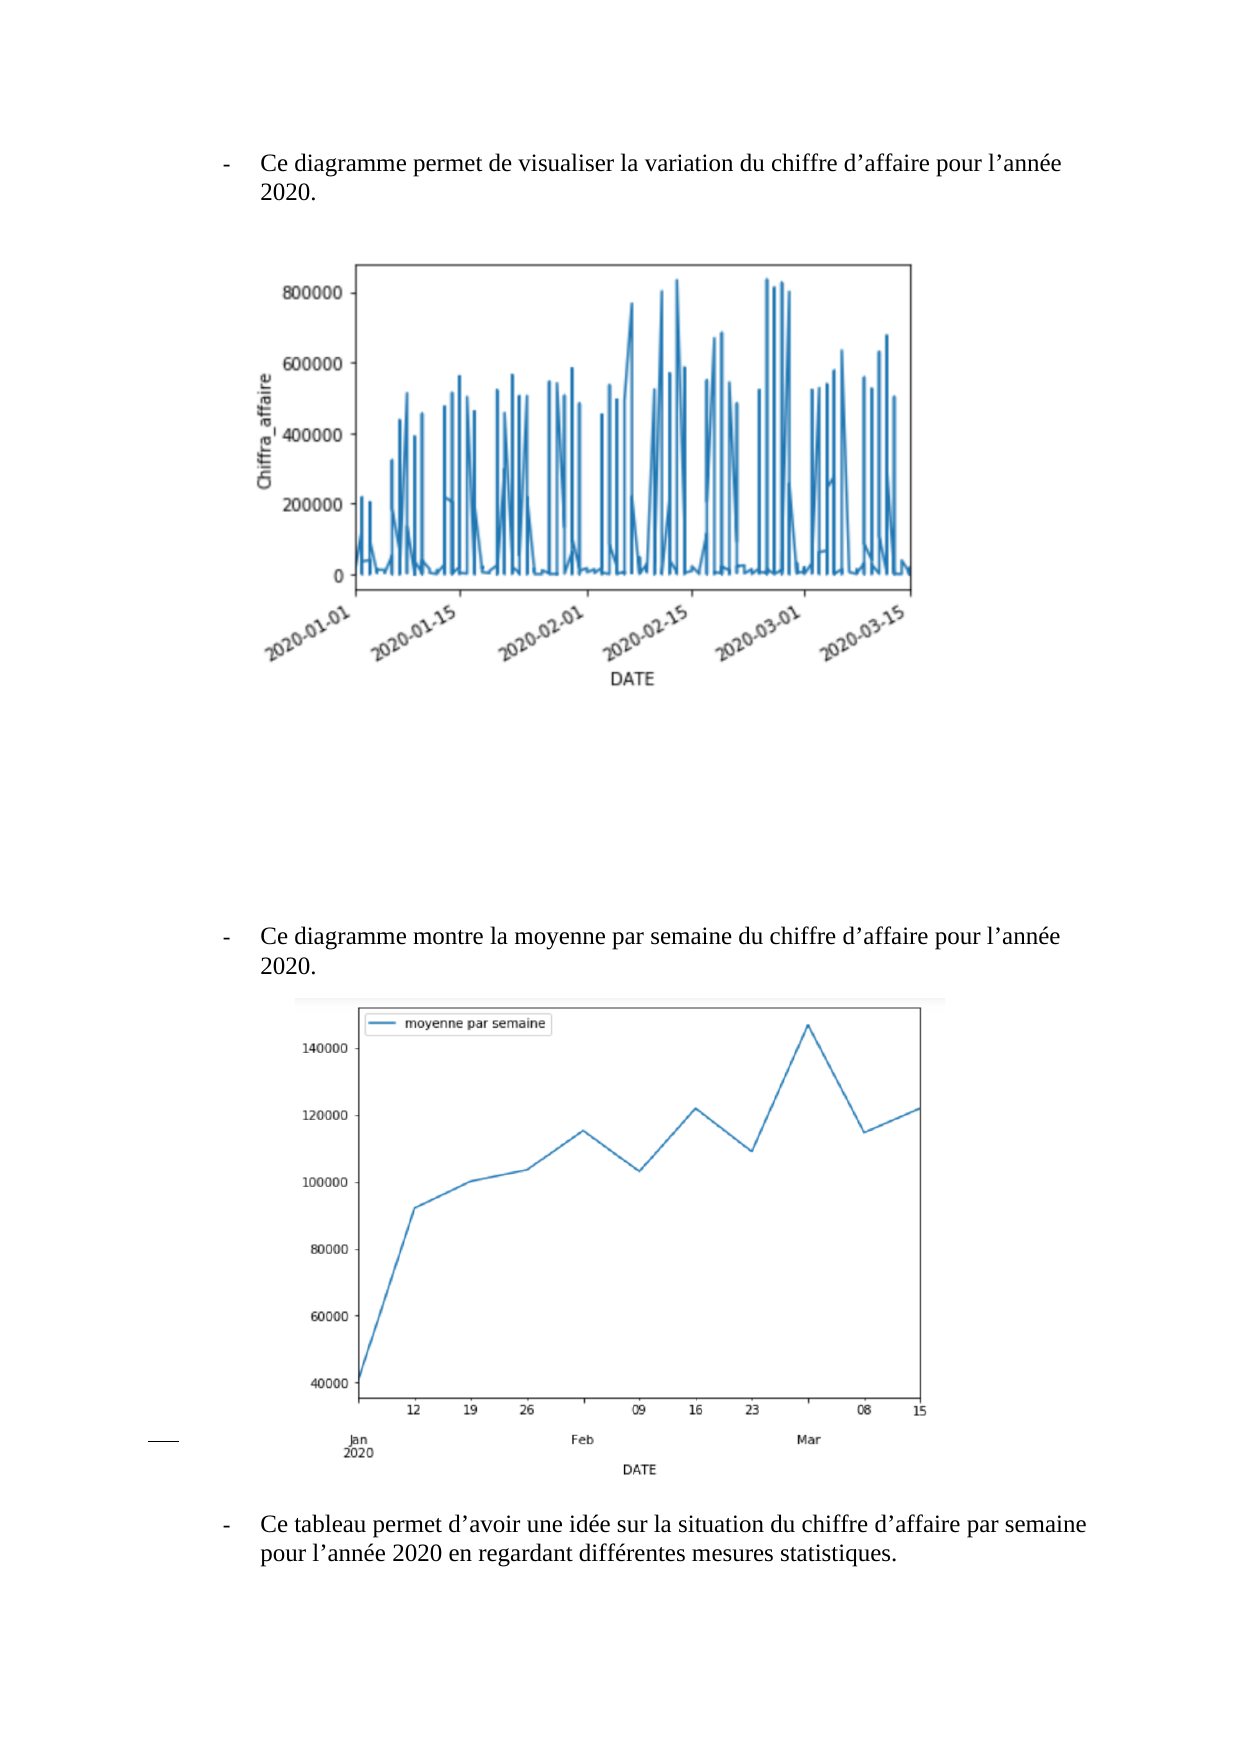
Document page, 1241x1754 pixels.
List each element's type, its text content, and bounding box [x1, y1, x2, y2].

list Ce diagramme montre la moyenne par semaine du chiffre d’affaire pour l’année 2020. [223, 921, 1093, 979]
list Ce diagramme permet de visualiser la variation du chiffre d’affaire pour l’année 2020. [223, 148, 1093, 206]
list Ce tableau permet d’avoir une idée sur la situation du chiffre d’affaire par semaine pour l’année 2020 en regardant différentes mesures statistiques. [223, 1509, 1093, 1567]
